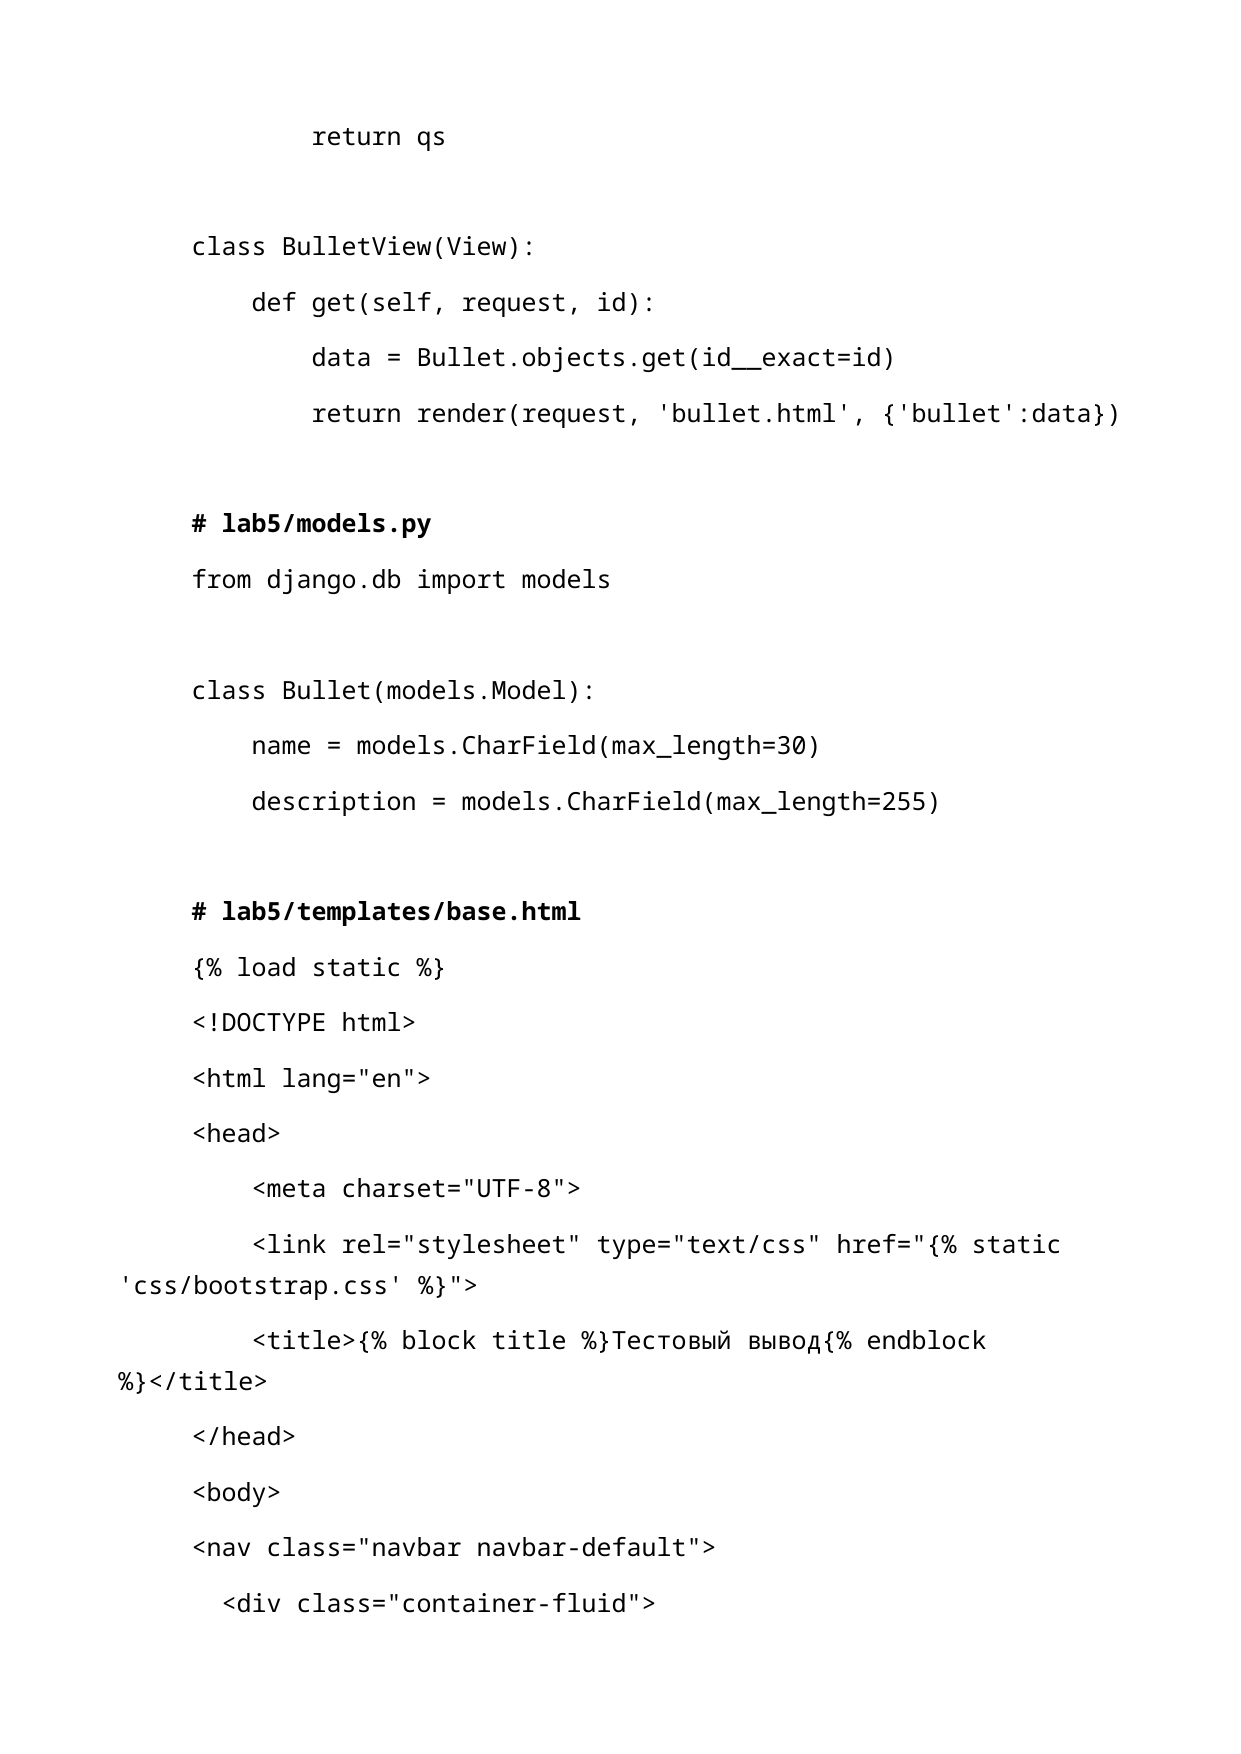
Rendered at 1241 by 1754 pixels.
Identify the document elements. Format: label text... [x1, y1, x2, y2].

text <title>{% block title %}Тестовый вывод{% endblock %}</title> [118, 1323, 1122, 1398]
text <nav class="navbar navbar-default"> [118, 1530, 1122, 1564]
text class Bullet(models.Model): [118, 672, 1122, 706]
text return qs [118, 118, 1122, 152]
text name = models.CharField(max_length=30) [118, 728, 1122, 762]
text {% load static %} [118, 949, 1122, 983]
text class BulletView(View): [118, 229, 1122, 263]
text data = Bullet.objects.get(id__exact=id) [118, 340, 1122, 374]
text <link rel="stylesheet" type="text/css" href="{% static 'css/bootstrap.css' %}"> [118, 1226, 1122, 1301]
text from django.db import models [118, 561, 1122, 596]
text <head> [118, 1116, 1122, 1150]
text <body> [118, 1474, 1122, 1508]
text <meta charset="UTF-8"> [118, 1171, 1122, 1205]
text def get(self, request, id): [118, 284, 1122, 318]
text <div class="container-fluid"> [118, 1585, 1122, 1619]
text return render(request, 'bullet.html', {'bullet':data}) [118, 395, 1122, 429]
text description = models.CharField(max_length=255) [118, 783, 1122, 817]
text # lab5/templates/base.html [118, 894, 1122, 928]
text # lab5/models.py [118, 506, 1122, 540]
text </head> [118, 1419, 1122, 1453]
text <!DOCTYPE html> [118, 1005, 1122, 1039]
text <html lang="en"> [118, 1060, 1122, 1094]
